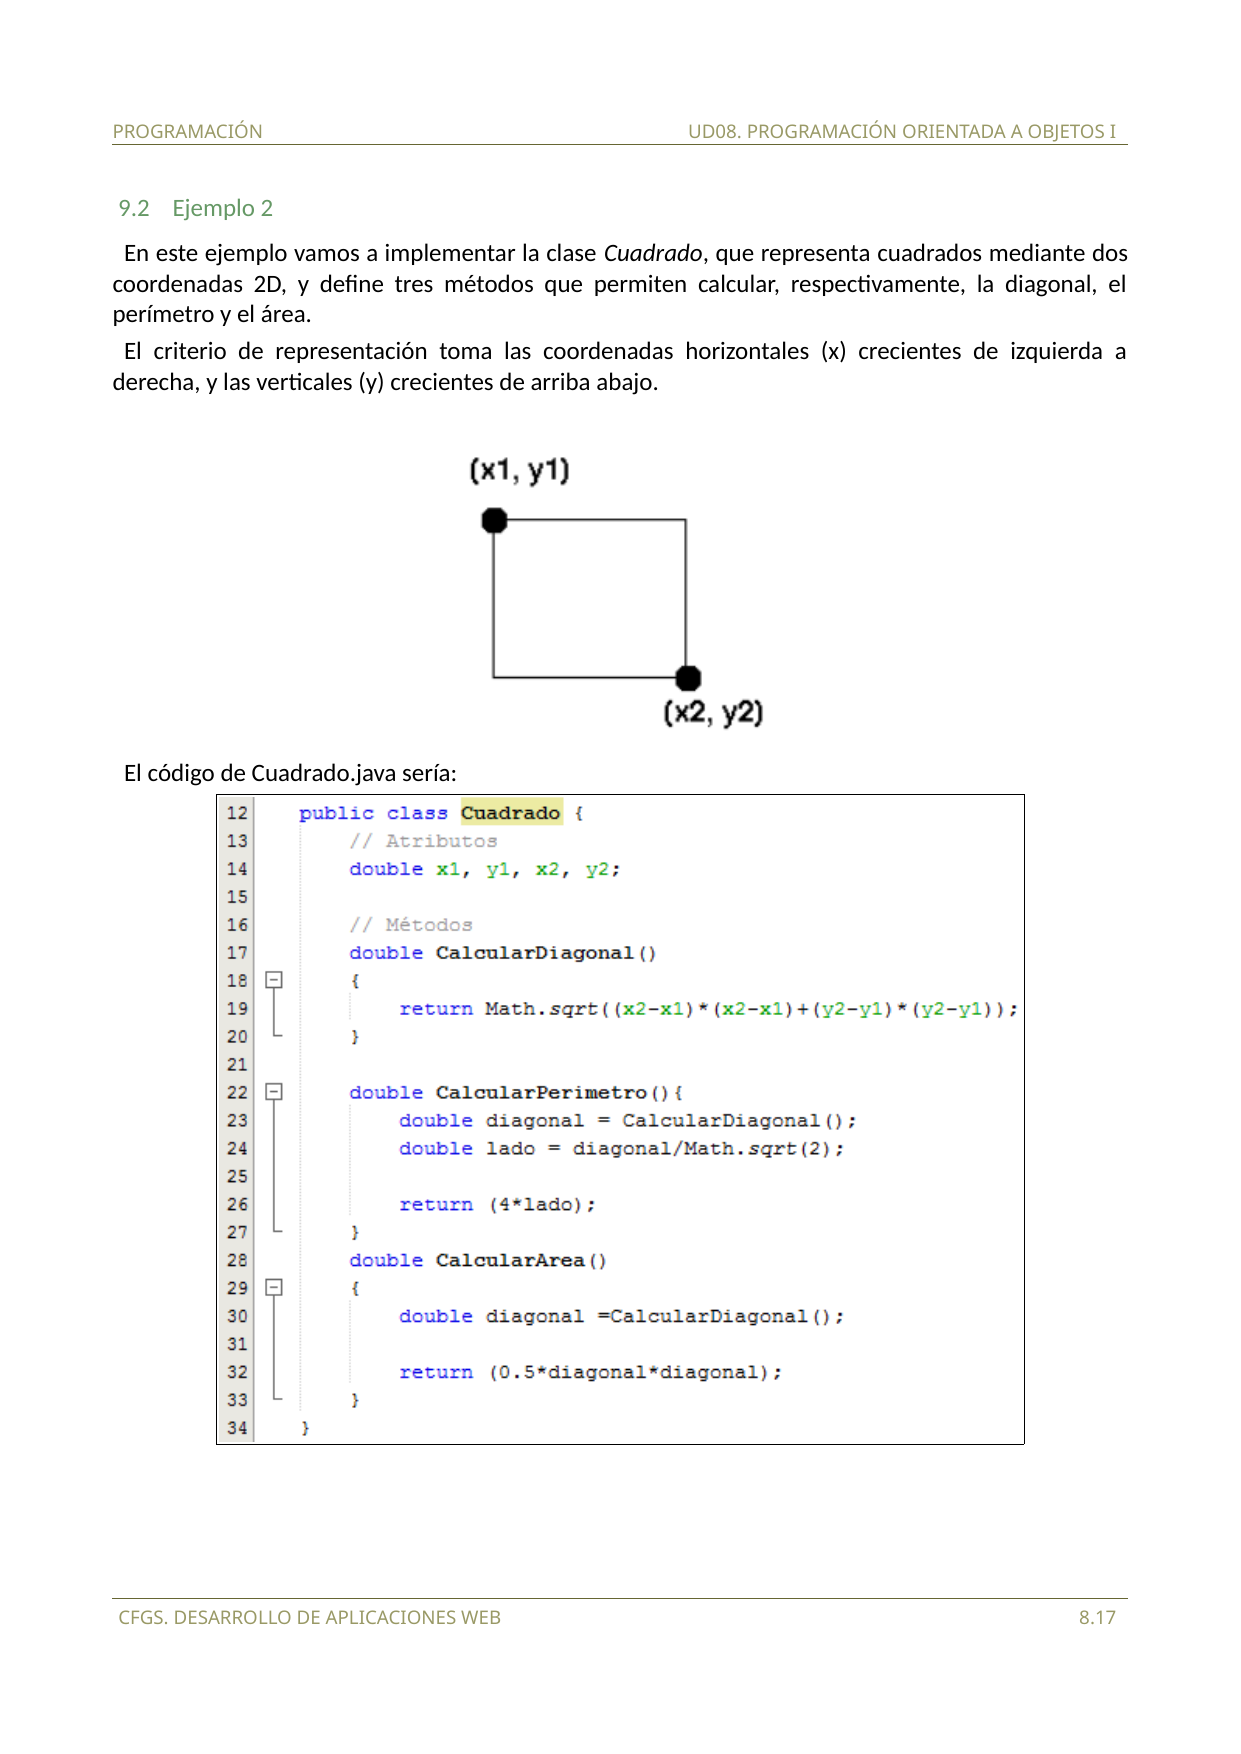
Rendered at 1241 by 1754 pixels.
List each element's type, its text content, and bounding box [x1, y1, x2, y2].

text En este ejemplo vamos a implementar la clase Cuadrado, que representa cuadrados mediante dos coordenadas 2D, y define tres métodos que permiten calcular, respectivamente, la diagonal, el perímetro y el área. [112, 237, 1128, 329]
picture [445, 440, 795, 757]
text El código de Cuadrado.java sería: [112, 440, 1128, 788]
text El criterio de representación toma las coordenadas horizontales (x) crecientes de izquierda a derecha, y las verticales (y) crecientes de arriba abajo. [112, 335, 1128, 396]
subtitle Ejemplo 2 [112, 192, 1128, 223]
picture [219, 797, 1022, 1442]
